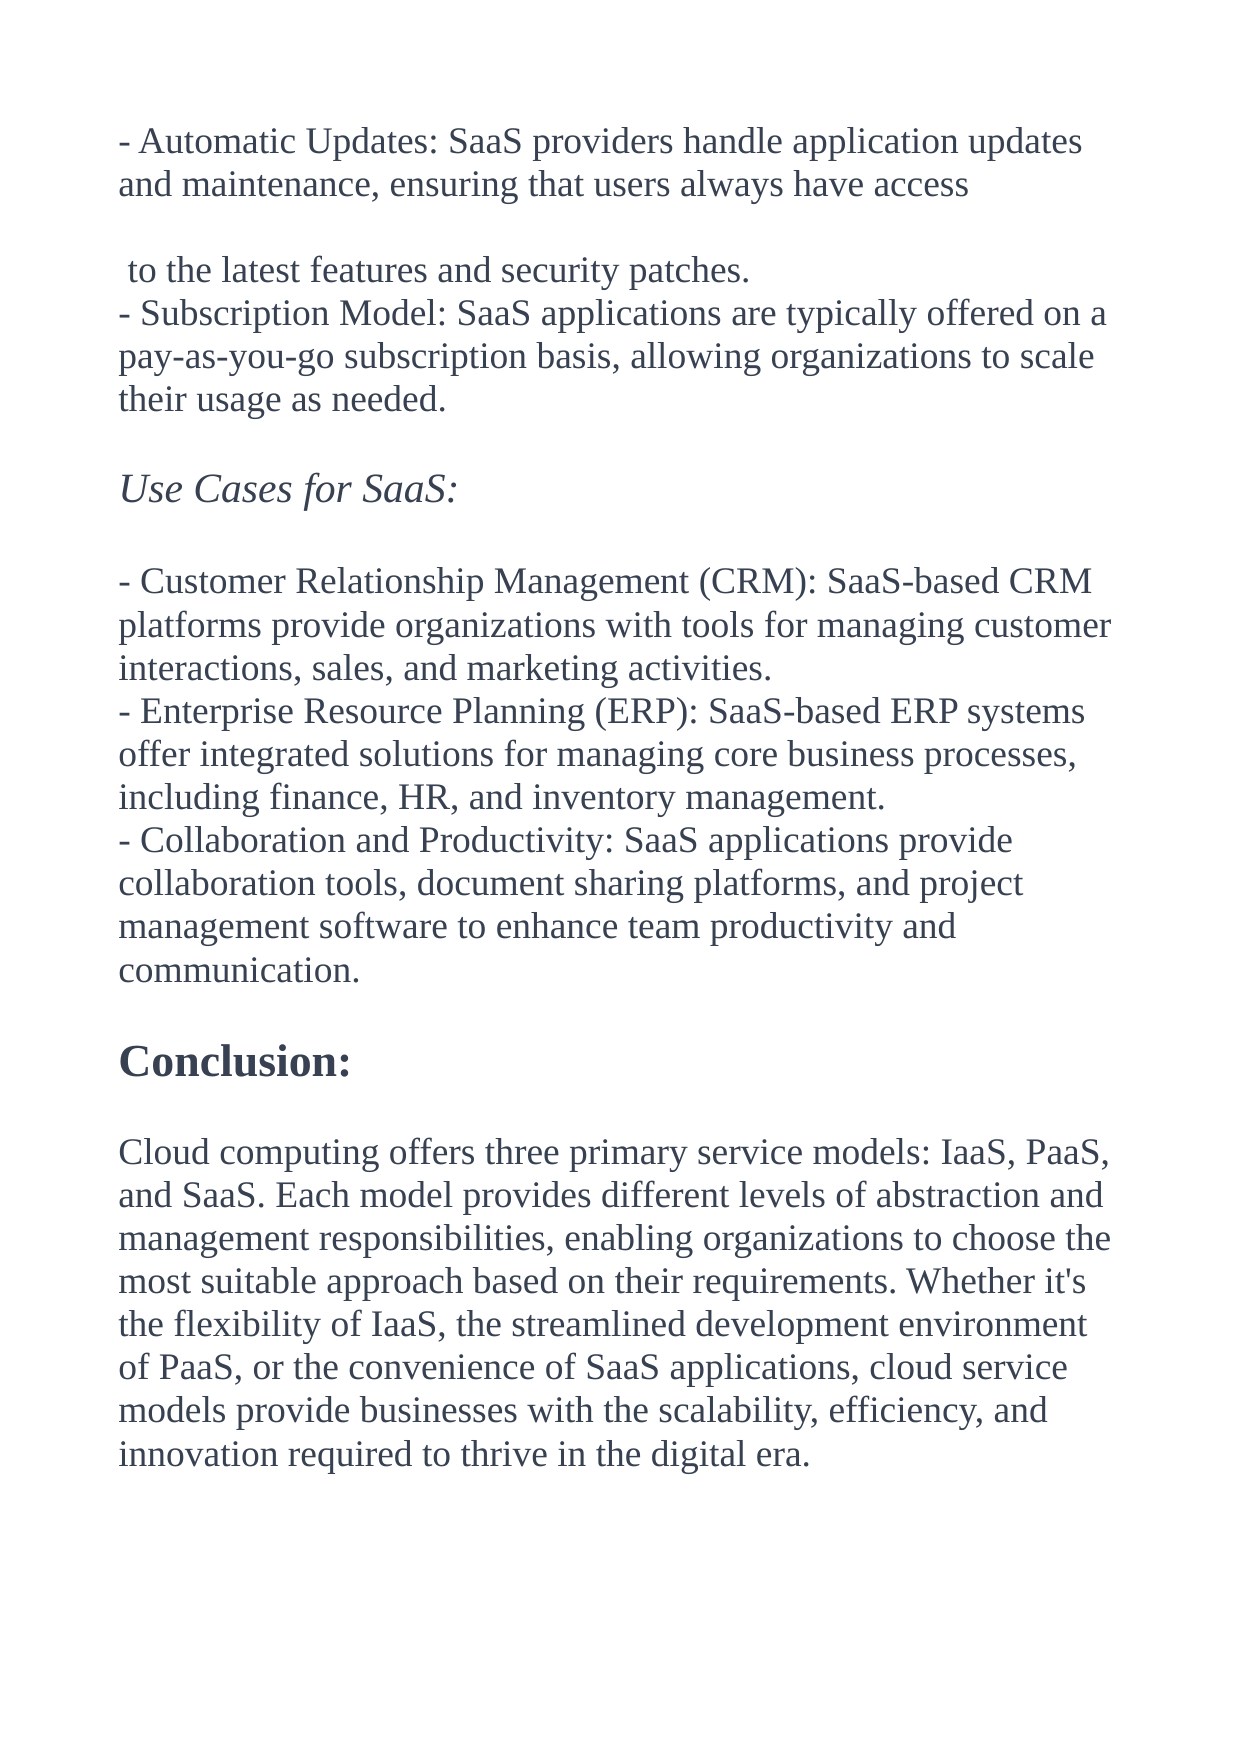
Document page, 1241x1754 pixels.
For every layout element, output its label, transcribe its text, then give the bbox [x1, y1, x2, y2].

text Use Cases for SaaS: [118, 463, 1122, 511]
text - Customer Relationship Management (CRM): SaaS-based CRM platforms provide organizations with tools for managing customer interactions, sales, and marketing activities. [118, 559, 1122, 688]
text - Automatic Updates: SaaS providers handle application updates and maintenance, ensuring that users always have access [118, 118, 1122, 204]
text - Enterprise Resource Planning (ERP): SaaS-based ERP systems offer integrated solutions for managing core business processes, including finance, HR, and inventory management. [118, 688, 1122, 818]
text to the latest features and security patches. [118, 247, 1122, 291]
text - Collaboration and Productivity: SaaS applications provide collaboration tools, document sharing platforms, and project management software to enhance team productivity and communication. [118, 818, 1122, 990]
text - Subscription Model: SaaS applications are typically offered on a pay-as-you-go subscription basis, allowing organizations to scale their usage as needed. [118, 291, 1122, 420]
text Cloud computing offers three primary service models: IaaS, PaaS, and SaaS. Each model provides different levels of abstraction and management responsibilities, enabling organizations to choose the most suitable approach based on their requirements. Whether it's the flexibility of IaaS, the streamlined development environment of PaaS, or the convenience of SaaS applications, cloud service models provide businesses with the scalability, efficiency, and innovation required to thrive in the digital era. [118, 1129, 1122, 1474]
text Conclusion: [118, 1033, 1122, 1086]
